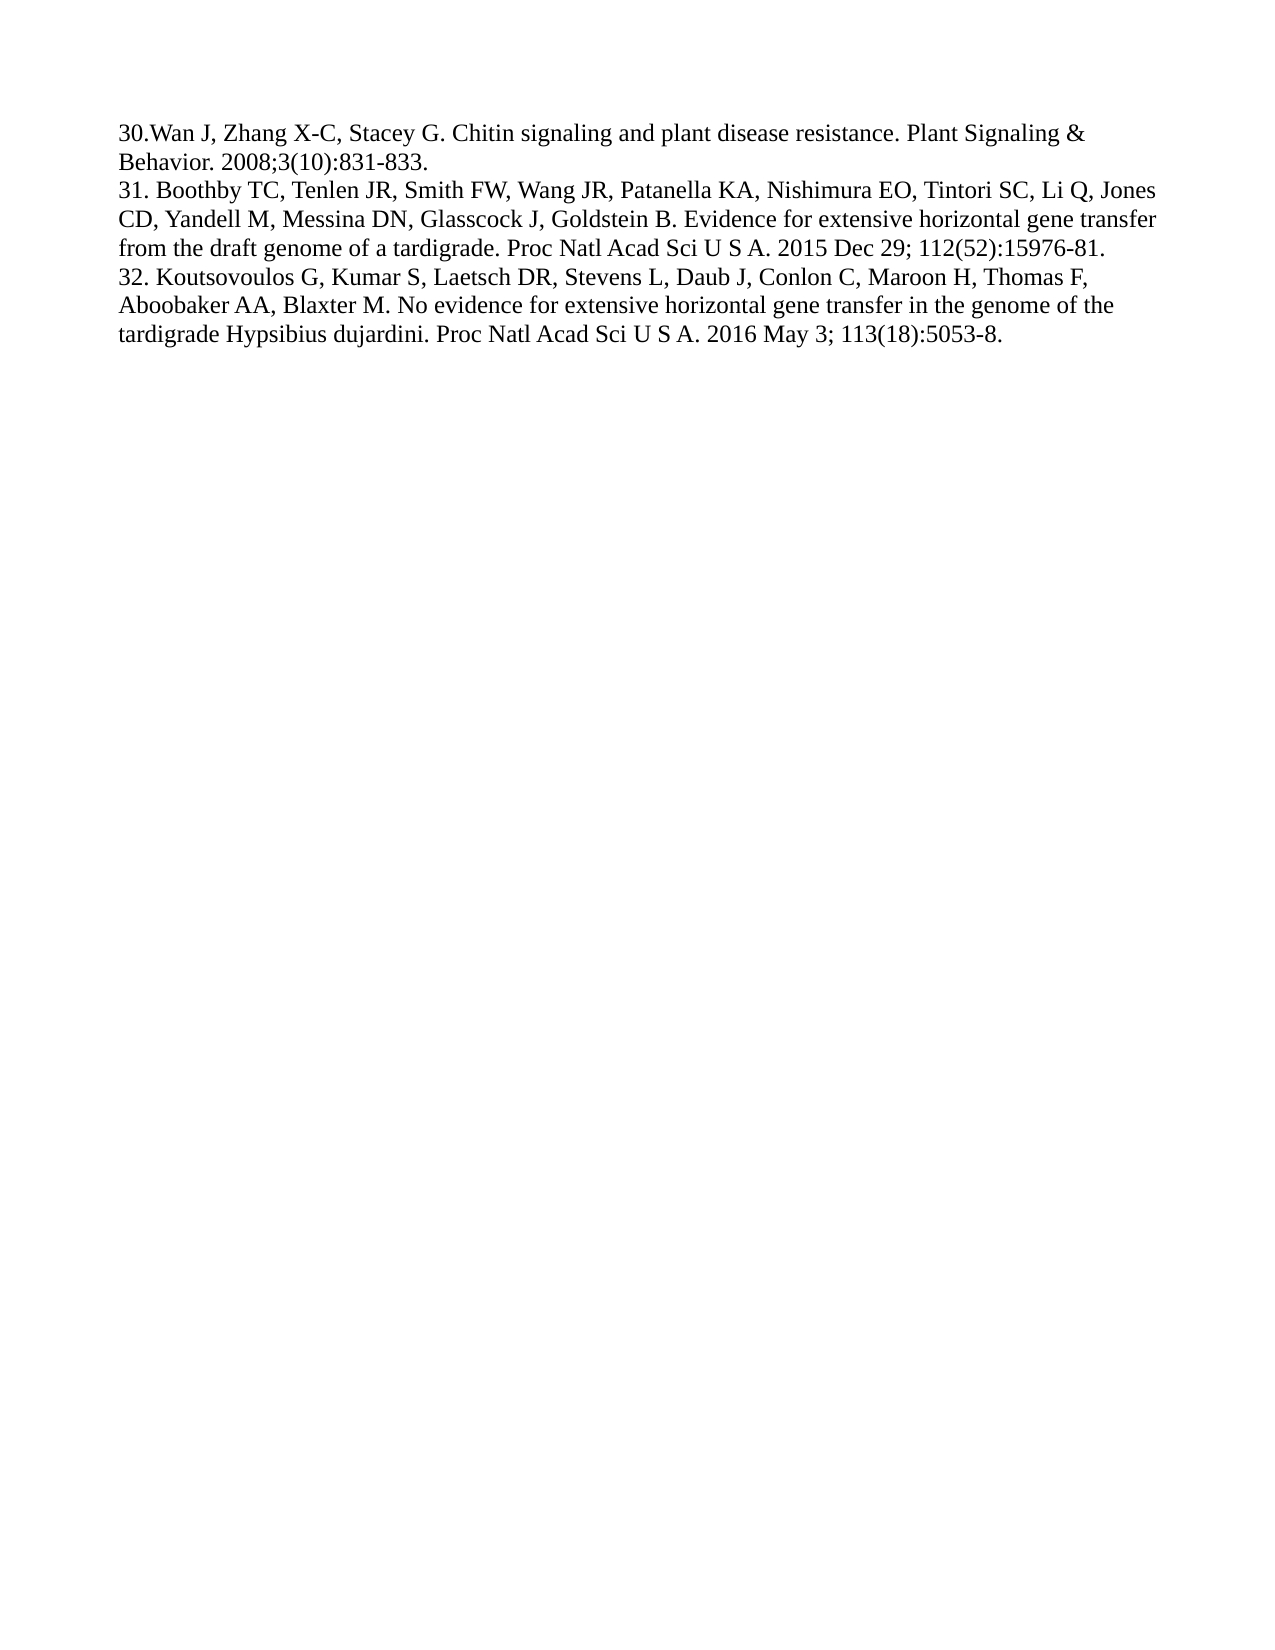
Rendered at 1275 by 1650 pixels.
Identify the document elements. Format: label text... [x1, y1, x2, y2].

text 30.Wan J, Zhang X-C, Stacey G. Chitin signaling and plant disease resistance. Plant Signaling & Behavior. 2008;3(10):831-833. [118, 118, 1157, 176]
text 31. Boothby TC, Tenlen JR, Smith FW, Wang JR, Patanella KA, Nishimura EO, Tintori SC, Li Q, Jones CD, Yandell M, Messina DN, Glasscock J, Goldstein B. Evidence for extensive horizontal gene transfer from the draft genome of a tardigrade. Proc Natl Acad Sci U S A. 2015 Dec 29; 112(52):15976-81. [118, 176, 1157, 262]
text 32. Koutsovoulos G, Kumar S, Laetsch DR, Stevens L, Daub J, Conlon C, Maroon H, Thomas F, Aboobaker AA, Blaxter M. No evidence for extensive horizontal gene transfer in the genome of the tardigrade Hypsibius dujardini. Proc Natl Acad Sci U S A. 2016 May 3; 113(18):5053-8. [118, 262, 1157, 348]
